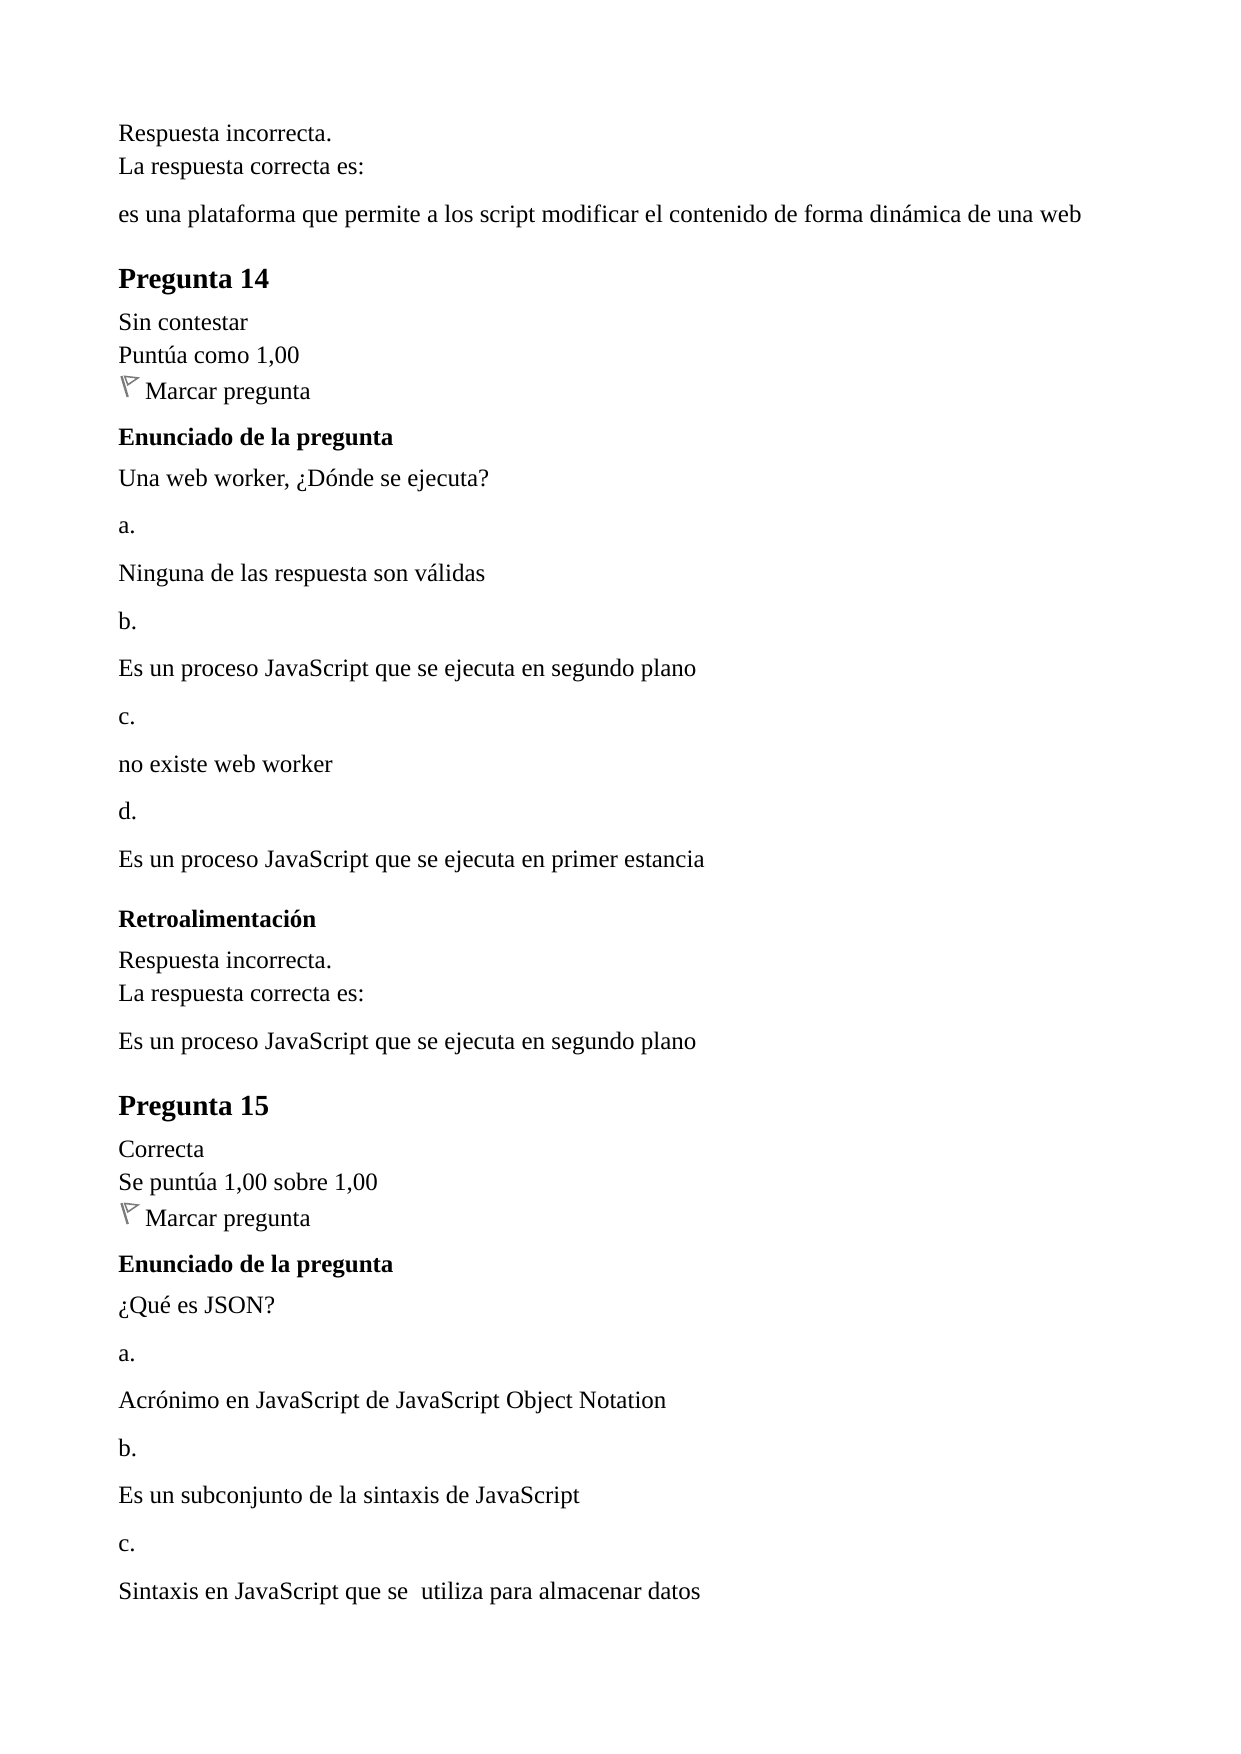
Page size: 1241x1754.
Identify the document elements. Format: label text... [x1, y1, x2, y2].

text Sintaxis en JavaScript que se utiliza para almacenar datos [118, 1576, 1122, 1604]
text c. [118, 701, 1122, 730]
text La respuesta correcta es: [118, 151, 1122, 180]
text ¿Qué es JSON? [118, 1290, 1122, 1319]
text b. [118, 1433, 1122, 1462]
text no existe web worker [118, 749, 1122, 777]
text Sin contestar [118, 307, 1122, 336]
text Marcar pregunta [118, 1200, 1122, 1232]
text Ninguna de las respuesta son válidas [118, 558, 1122, 587]
subtitle Pregunta 14 [118, 261, 1122, 294]
text Puntúa como 1,00 [118, 340, 1122, 369]
text b. [118, 606, 1122, 634]
text Es un proceso JavaScript que se ejecuta en segundo plano [118, 653, 1122, 682]
text Es un proceso JavaScript que se ejecuta en primer estancia [118, 844, 1122, 873]
text es una plataforma que permite a los script modificar el contenido de forma dinámica de una web [118, 199, 1122, 227]
text Correcta [118, 1134, 1122, 1163]
text Una web worker, ¿Dónde se ejecuta? [118, 463, 1122, 492]
text a. [118, 1338, 1122, 1366]
subtitle Retroalimentación [118, 904, 1122, 933]
text Acrónimo en JavaScript de JavaScript Object Notation [118, 1385, 1122, 1414]
text La respuesta correcta es: [118, 978, 1122, 1007]
text Marcar pregunta [118, 373, 1122, 405]
text c. [118, 1528, 1122, 1557]
text Se puntúa 1,00 sobre 1,00 [118, 1167, 1122, 1196]
subtitle Pregunta 15 [118, 1088, 1122, 1122]
text d. [118, 796, 1122, 825]
subtitle Enunciado de la pregunta [118, 422, 1122, 451]
text Respuesta incorrecta. [118, 118, 1122, 147]
subtitle Enunciado de la pregunta [118, 1249, 1122, 1278]
text a. [118, 511, 1122, 539]
text Respuesta incorrecta. [118, 945, 1122, 974]
text Es un subconjunto de la sintaxis de JavaScript [118, 1481, 1122, 1509]
text Es un proceso JavaScript que se ejecuta en segundo plano [118, 1026, 1122, 1054]
